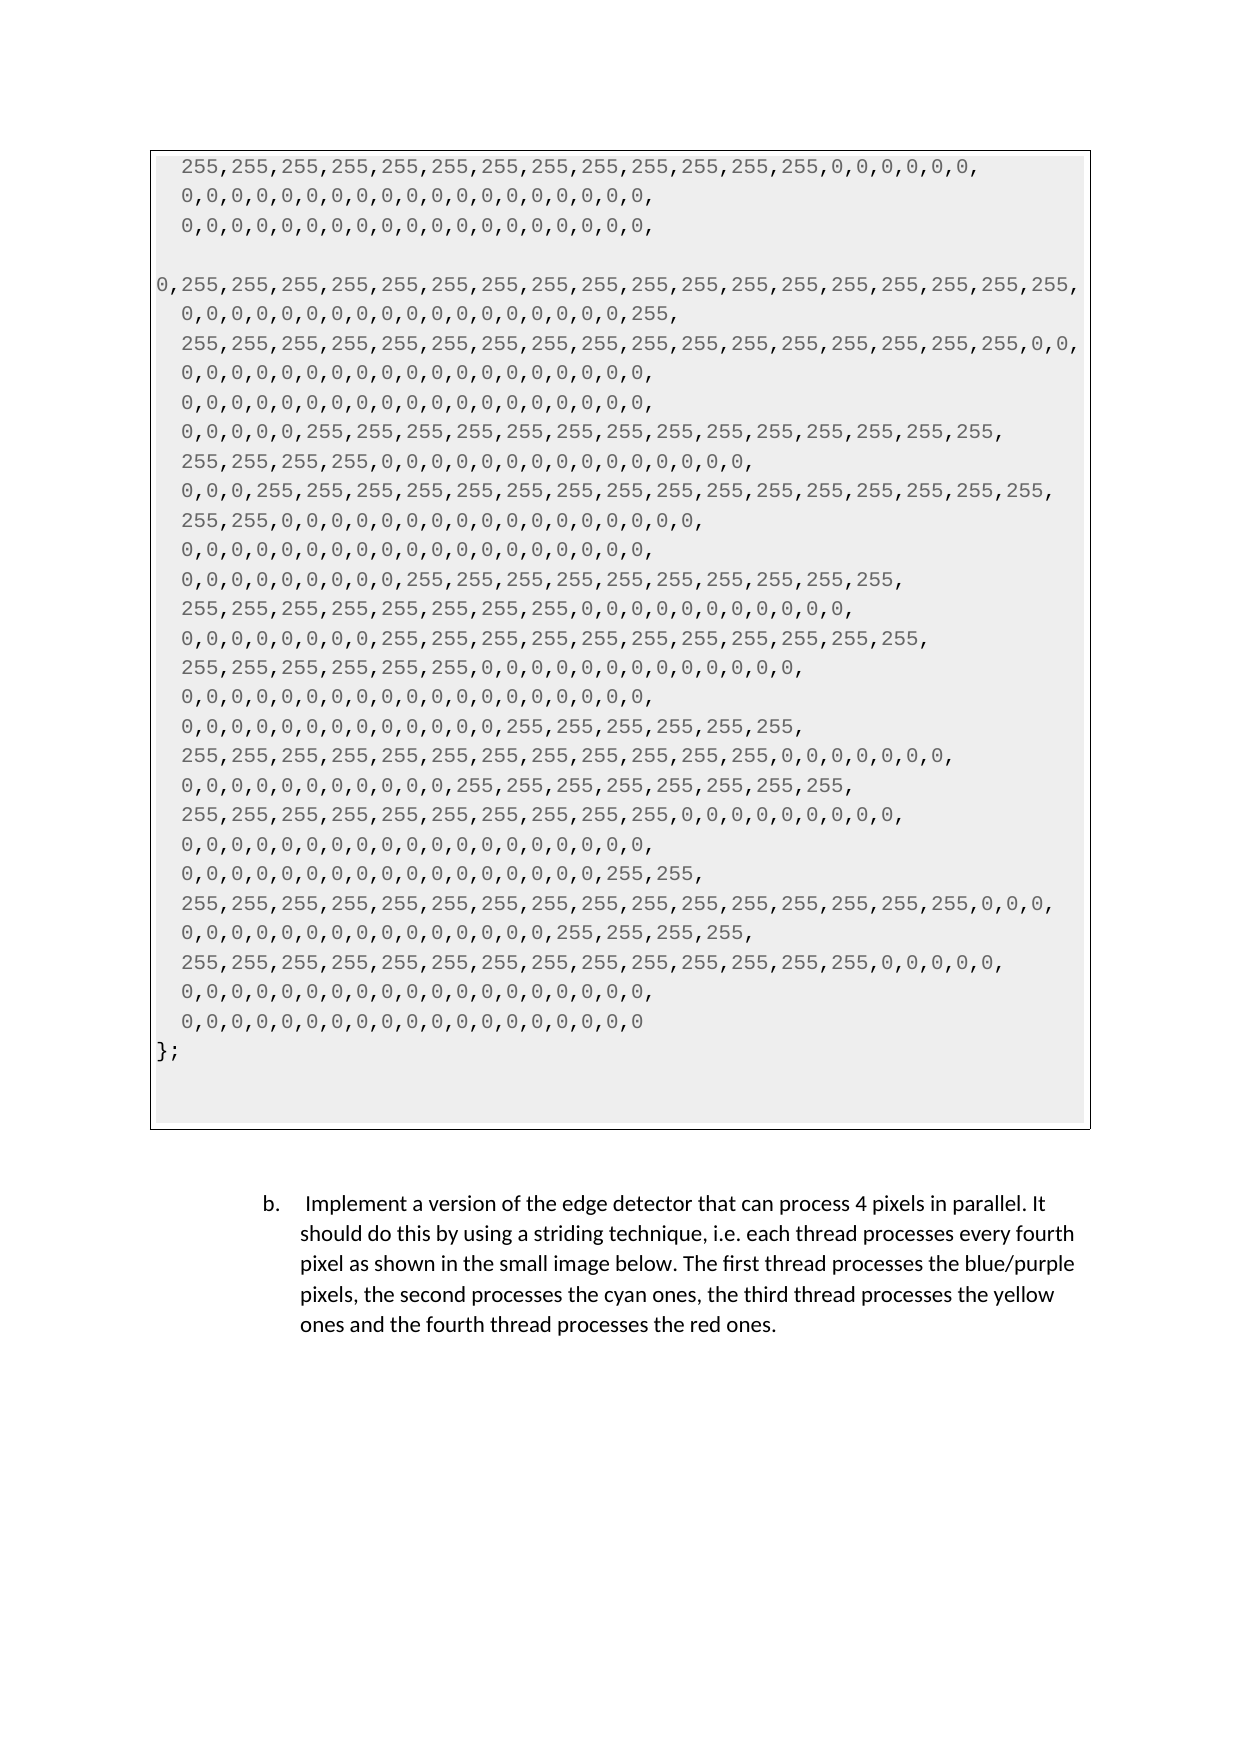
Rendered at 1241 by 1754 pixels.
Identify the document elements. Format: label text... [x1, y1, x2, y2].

table_header 255,255,255,255,255,255,255,255,255,255,255,255,255,0,0,0,0,0,0, 0,0,0,0,0,0,0,0,0,0,0,0,0,0,0,0,0,0,0, 0,0,0,0,0,0,0,0,0,0,0,0,0,0,0,0,0,0,0, 0,255,255,255,255,255,255,255,255,255,255,255,255,255,255,255,255,255,255, 0,0,0,0,0,0,0,0,0,0,0,0,0,0,0,0,0,0,255, 255,255,255,255,255,255,255,255,255,255,255,255,255,255,255,255,255,0,0, 0,0,0,0,0,0,0,0,0,0,0,0,0,0,0,0,0,0,0, 0,0,0,0,0,0,0,0,0,0,0,0,0,0,0,0,0,0,0, 0,0,0,0,0,255,255,255,255,255,255,255,255,255,255,255,255,255,255, 255,255,255,255,0,0,0,0,0,0,0,0,0,0,0,0,0,0,0, 0,0,0,255,255,255,255,255,255,255,255,255,255,255,255,255,255,255,255, 255,255,0,0,0,0,0,0,0,0,0,0,0,0,0,0,0,0,0, 0,0,0,0,0,0,0,0,0,0,0,0,0,0,0,0,0,0,0, 0,0,0,0,0,0,0,0,0,255,255,255,255,255,255,255,255,255,255, 255,255,255,255,255,255,255,255,0,0,0,0,0,0,0,0,0,0,0, 0,0,0,0,0,0,0,0,255,255,255,255,255,255,255,255,255,255,255, 255,255,255,255,255,255,0,0,0,0,0,0,0,0,0,0,0,0,0, 0,0,0,0,0,0,0,0,0,0,0,0,0,0,0,0,0,0,0, 0,0,0,0,0,0,0,0,0,0,0,0,0,255,255,255,255,255,255, 255,255,255,255,255,255,255,255,255,255,255,255,0,0,0,0,0,0,0, 0,0,0,0,0,0,0,0,0,0,0,255,255,255,255,255,255,255,255, 255,255,255,255,255,255,255,255,255,255,0,0,0,0,0,0,0,0,0, 0,0,0,0,0,0,0,0,0,0,0,0,0,0,0,0,0,0,0, 0,0,0,0,0,0,0,0,0,0,0,0,0,0,0,0,0,255,255, 255,255,255,255,255,255,255,255,255,255,255,255,255,255,255,255,0,0,0, 0,0,0,0,0,0,0,0,0,0,0,0,0,0,0,255,255,255,255, 255,255,255,255,255,255,255,255,255,255,255,255,255,255,0,0,0,0,0, 0,0,0,0,0,0,0,0,0,0,0,0,0,0,0,0,0,0,0, 0,0,0,0,0,0,0,0,0,0,0,0,0,0,0,0,0,0,0 }; [151, 151, 1090, 1128]
list Implement a version of the edge detector that can process 4 pixels in parallel. It should do this by using a striding technique, i.e. each thread processes every fourth pixel as shown in the small image below. The first thread processes the blue/purple pixels, the second processes the cyan ones, the third thread processes the yellow ones and the fourth thread processes the red ones. [262, 1189, 1090, 1338]
